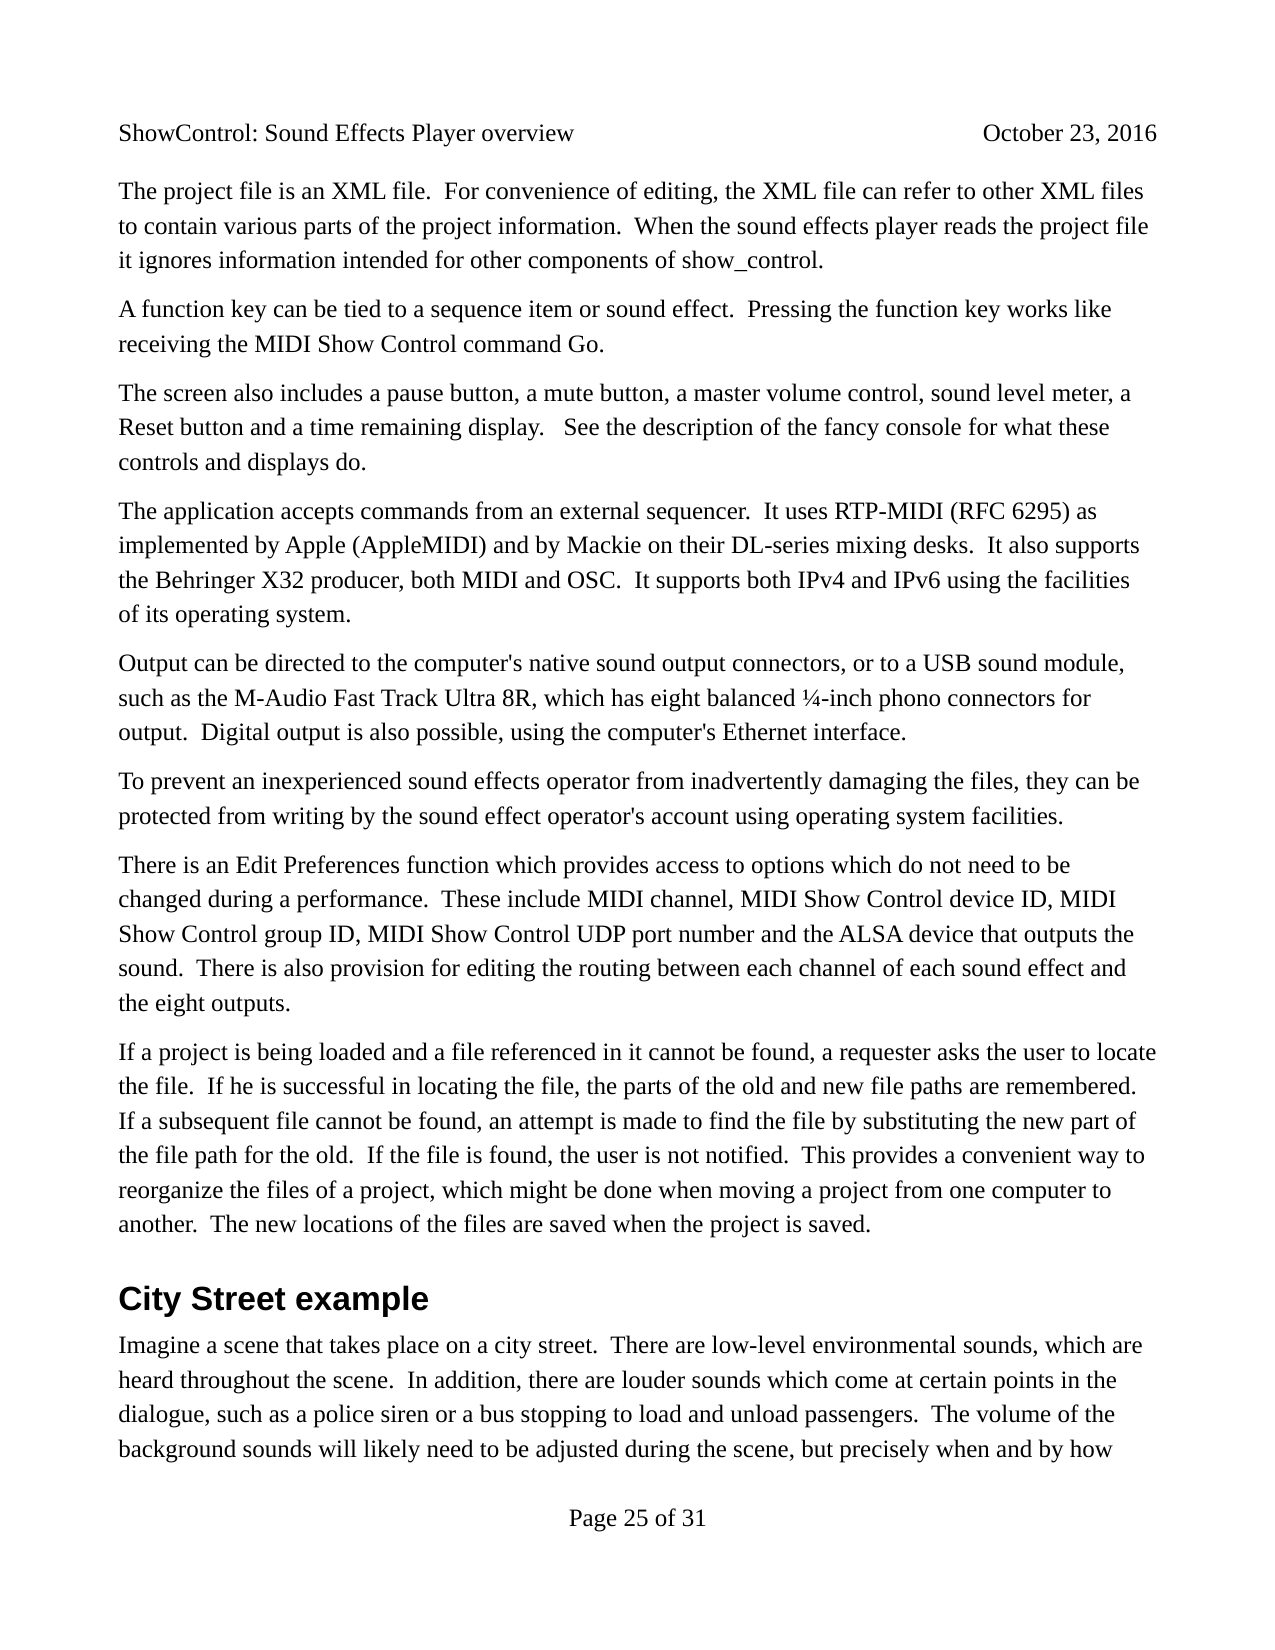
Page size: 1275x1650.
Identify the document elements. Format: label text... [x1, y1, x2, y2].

text If a project is being loaded and a file referenced in it cannot be found, a requester asks the user to locate the file. If he is successful in locating the file, the parts of the old and new file paths are remembered. If a subsequent file cannot be found, an attempt is made to find the file by substituting the new part of the file path for the old. If the file is found, the user is not notified. This provides a convenient way to reorganize the files of a project, which might be done when moving a project from one computer to another. The new locations of the files are saved when the project is saved. [118, 1037, 1157, 1238]
text The screen also includes a pause button, a mute button, a master volume control, sound level meter, a Reset button and a time remaining display. See the description of the fancy console for what these controls and displays do. [118, 378, 1157, 476]
text There is an Edit Preferences function which provides access to options which do not need to be changed during a performance. These include MIDI channel, MIDI Show Control device ID, MIDI Show Control group ID, MIDI Show Control UDP port number and the ALSA device that outputs the sound. There is also provision for editing the routing between each channel of each sound effect and the eight outputs. [118, 850, 1157, 1017]
text The project file is an XML file. For convenience of editing, the XML file can refer to other XML files to contain various parts of the project information. When the sound effects player reads the project file it ignores information intended for other components of show_control. [118, 176, 1157, 274]
subtitle City Street example [118, 1279, 1157, 1318]
text To prevent an inexperienced sound effects operator from inadvertently damaging the files, they can be protected from writing by the sound effect operator's account using operating system facilities. [118, 766, 1157, 830]
text Imagine a scene that takes place on a city street. There are low-level environmental sounds, which are heard throughout the scene. In addition, there are louder sounds which come at certain points in the dialogue, such as a police siren or a bus stopping to load and unload passengers. The volume of the background sounds will likely need to be adjusted during the scene, but precisely when and by how [118, 1330, 1157, 1463]
text Output can be directed to the computer's native sound output connectors, or to a USB sound module, such as the M-Audio Fast Track Ultra 8R, which has eight balanced ¼-inch phono connectors for output. Digital output is also possible, using the computer's Ethernet interface. [118, 648, 1157, 746]
text A function key can be tied to a sequence item or sound effect. Pressing the function key works like receiving the MIDI Show Control command Go. [118, 294, 1157, 358]
text The application accepts commands from an external sequencer. It uses RTP-MIDI (RFC 6295) as implemented by Apple (AppleMIDI) and by Mackie on their DL-series mixing desks. It also supports the Behringer X32 producer, both MIDI and OSC. It supports both IPv4 and IPv6 using the facilities of its operating system. [118, 496, 1157, 628]
